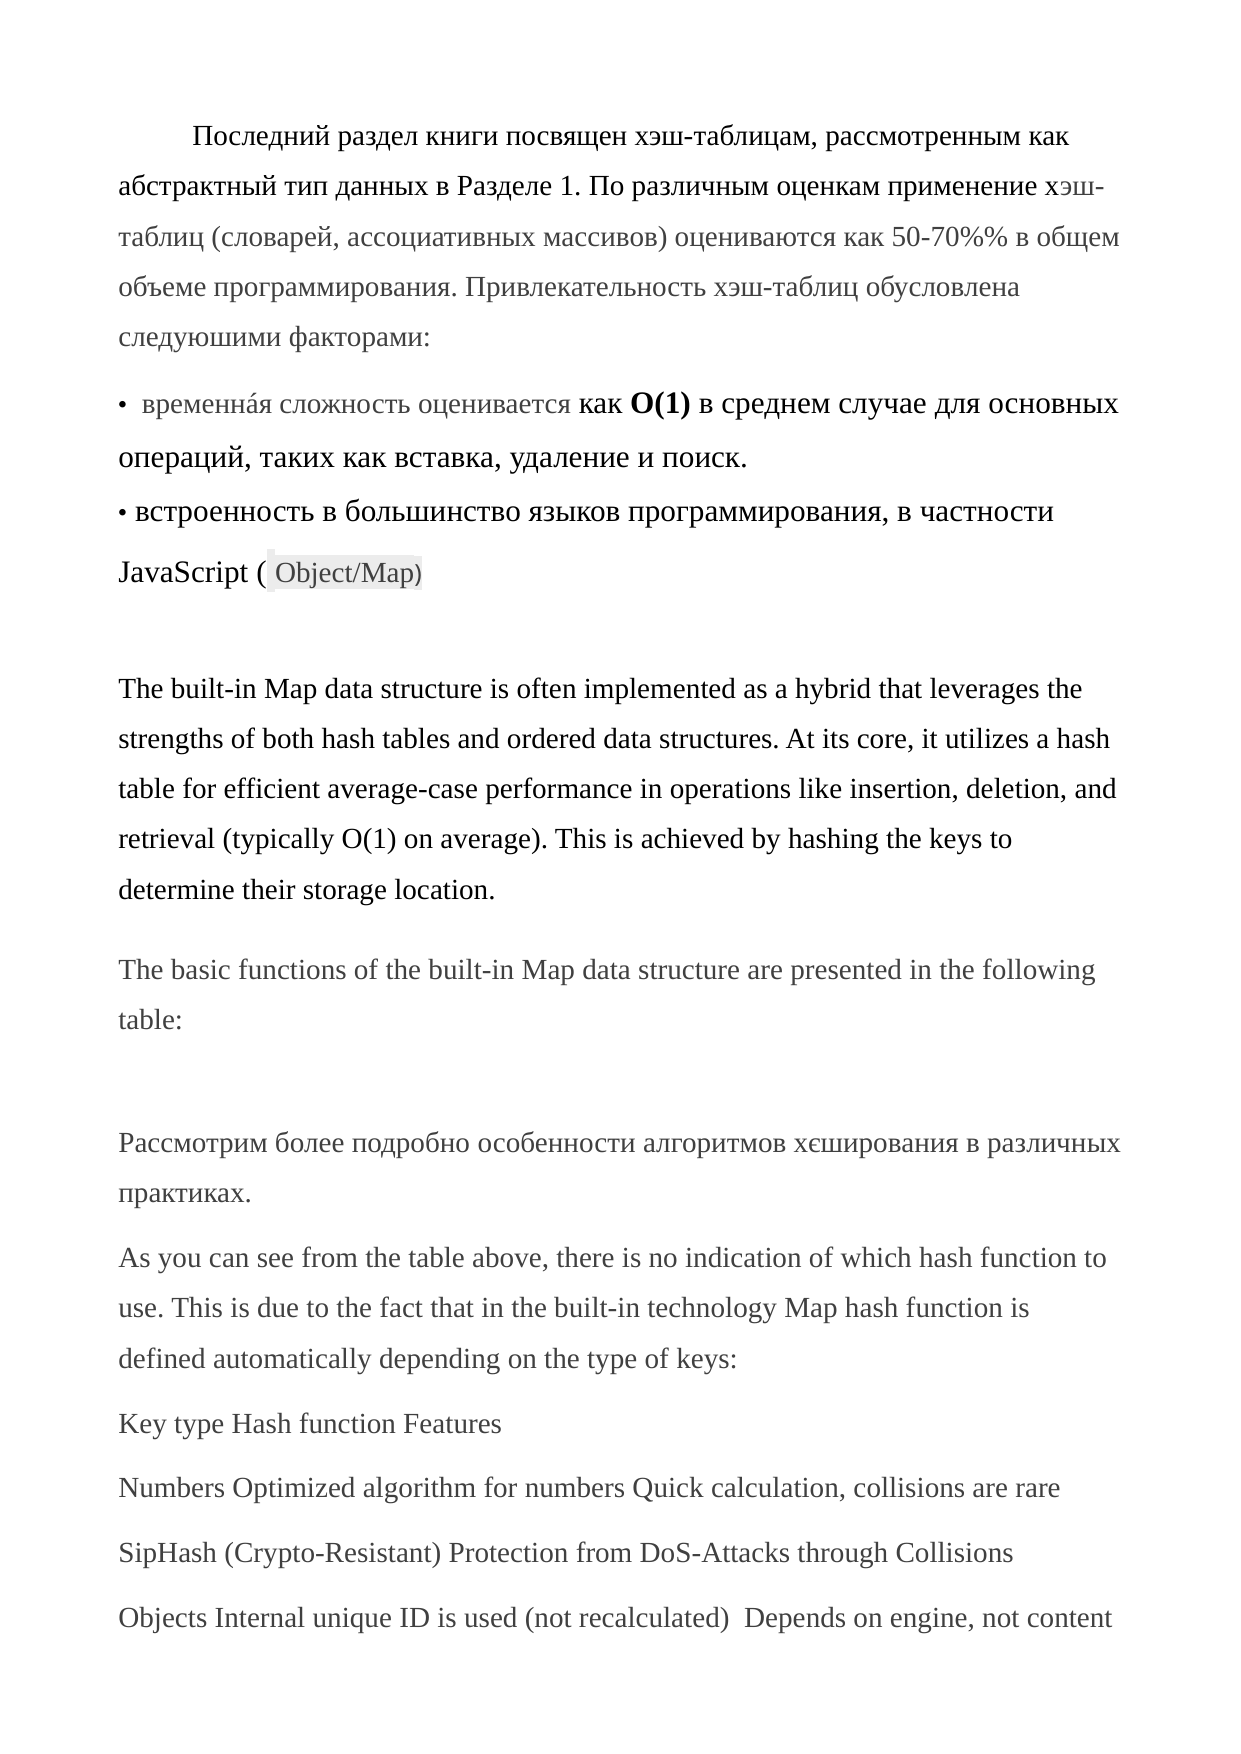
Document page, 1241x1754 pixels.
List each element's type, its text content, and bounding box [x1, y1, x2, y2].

list встроенность в большинство языков программирования, в частности JavaScript ( Object/Map) [118, 492, 1122, 592]
text Objects Internal unique ID is used (not recalculated) Depends on engine, not content [118, 1600, 1122, 1634]
text Numbers Optimized algorithm for numbers Quick calculation, collisions are rare [118, 1471, 1122, 1504]
text SipHash (Crypto-Resistant) Protection from DoS-Attacks through Collisions [118, 1536, 1122, 1569]
text As you can see from the table above, there is no indication of which hash function to use. This is due to the fact that in the built-in technology Map hash function is defined automatically depending on the type of keys: [118, 1240, 1122, 1374]
text Key type Hash function Features [118, 1406, 1122, 1439]
text Последний раздел книги посвящен хэш-таблицам, рассмотренным как абстрактный тип данных в Разделе 1. По различным оценкам применение хэш-таблиц (словарей, ассоциативных массивов) оцениваются как 50-70%% в общем объеме программирования. Привлекательность хэш-таблиц обусловлена следуюшими факторами: [118, 118, 1122, 353]
text The basic functions of the built-in Map data structure are presented in the following table: [118, 952, 1122, 1036]
text Рассмотрим более подробно особенности алгоритмов хєширования в различных практиках. [118, 1125, 1122, 1209]
list временнáя сложность оценивается как O(1) в среднем случае для основных операций, таких как вставка, удаление и поиск. [118, 384, 1122, 474]
text The built-in Map data structure is often implemented as a hybrid that leverages the strengths of both hash tables and ordered data structures. At its core, it utilizes a hash table for efficient average-case performance in operations like insertion, deletion, and retrieval (typically O(1) on average). This is achieved by hashing the keys to determine their storage location. [118, 671, 1122, 906]
